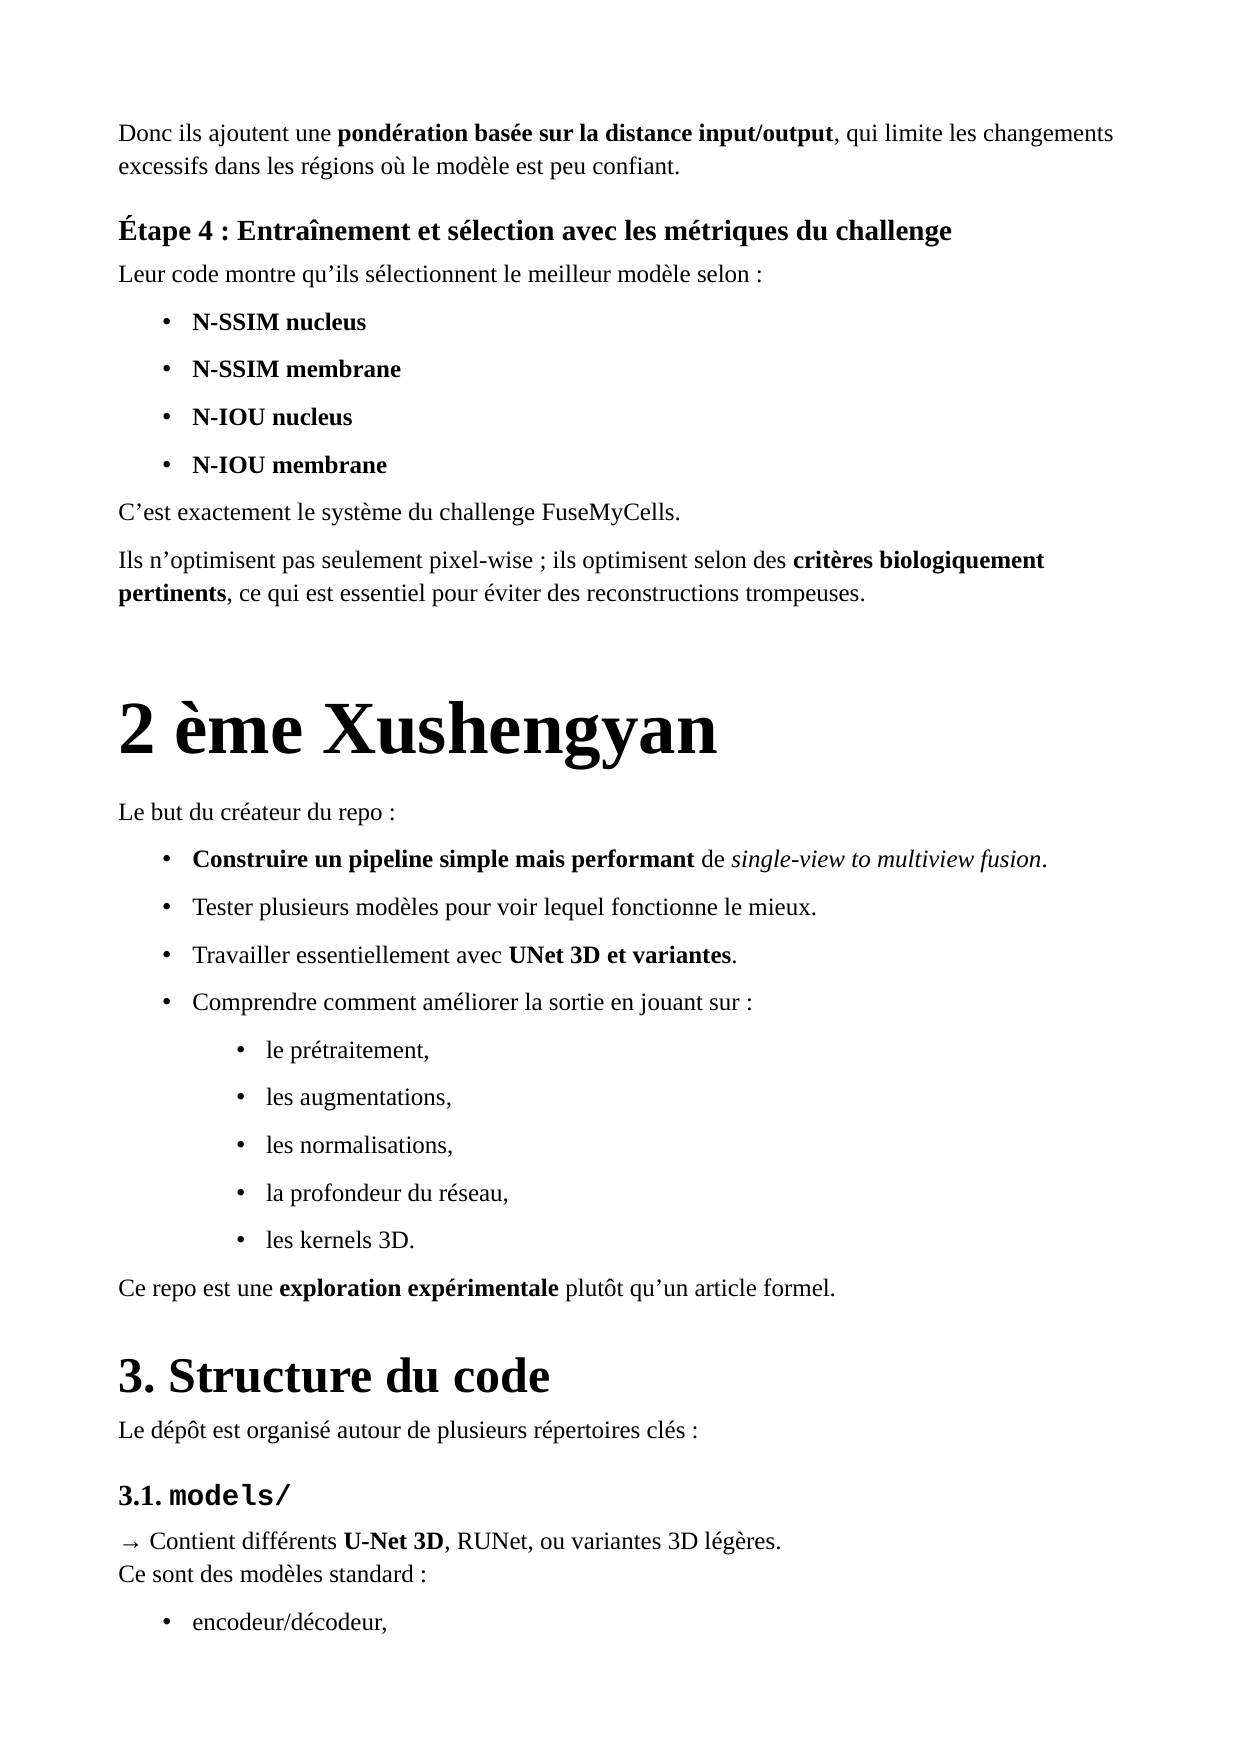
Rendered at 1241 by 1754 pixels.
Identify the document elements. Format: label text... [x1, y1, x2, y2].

list N-SSIM membrane [162, 354, 1122, 383]
text → Contient différents U-Net 3D, RUNet, ou variantes 3D légères. Ce sont des modèles standard : [118, 1526, 1122, 1588]
text Le but du créateur du repo : [118, 797, 1122, 826]
list Travailler essentiellement avec UNet 3D et variantes. [162, 940, 1122, 968]
list la profondeur du réseau, [236, 1178, 1122, 1206]
list N-SSIM nucleus [162, 307, 1122, 336]
text Ils n’optimisent pas seulement pixel-wise ; ils optimisent selon des critères biologiquement pertinents, ce qui est essentiel pour éviter des reconstructions trompeuses. [118, 545, 1122, 607]
list le prétraitement, [236, 1035, 1122, 1064]
list les kernels 3D. [236, 1225, 1122, 1254]
list les normalisations, [236, 1130, 1122, 1159]
list Construire un pipeline simple mais performant de single-view to multiview fusion. [162, 844, 1122, 873]
list N-IOU membrane [162, 450, 1122, 478]
subtitle Étape 4 : Entraînement et sélection avec les métriques du challenge [118, 213, 1122, 247]
subtitle 3.1. models/ [118, 1478, 1122, 1514]
text Le dépôt est organisé autour de plusieurs répertoires clés : [118, 1416, 1122, 1444]
list les augmentations, [236, 1082, 1122, 1111]
text C’est exactement le système du challenge FuseMyCells. [118, 497, 1122, 526]
list encodeur/décodeur, [162, 1607, 1122, 1636]
text Leur code montre qu’ils sélectionnent le meilleur modèle selon : [118, 259, 1122, 288]
list Comprendre comment améliorer la sortie en jouant sur : [162, 987, 1122, 1016]
text Ce repo est une exploration expérimentale plutôt qu’un article formel. [118, 1273, 1122, 1302]
subtitle 3. Structure du code [118, 1346, 1122, 1403]
text Donc ils ajoutent une pondération basée sur la distance input/output, qui limite les changements excessifs dans les régions où le modèle est peu confiant. [118, 118, 1122, 180]
text 2 ème Xushengyan [118, 683, 1122, 769]
list N-IOU nucleus [162, 402, 1122, 431]
list Tester plusieurs modèles pour voir lequel fonctionne le mieux. [162, 892, 1122, 921]
